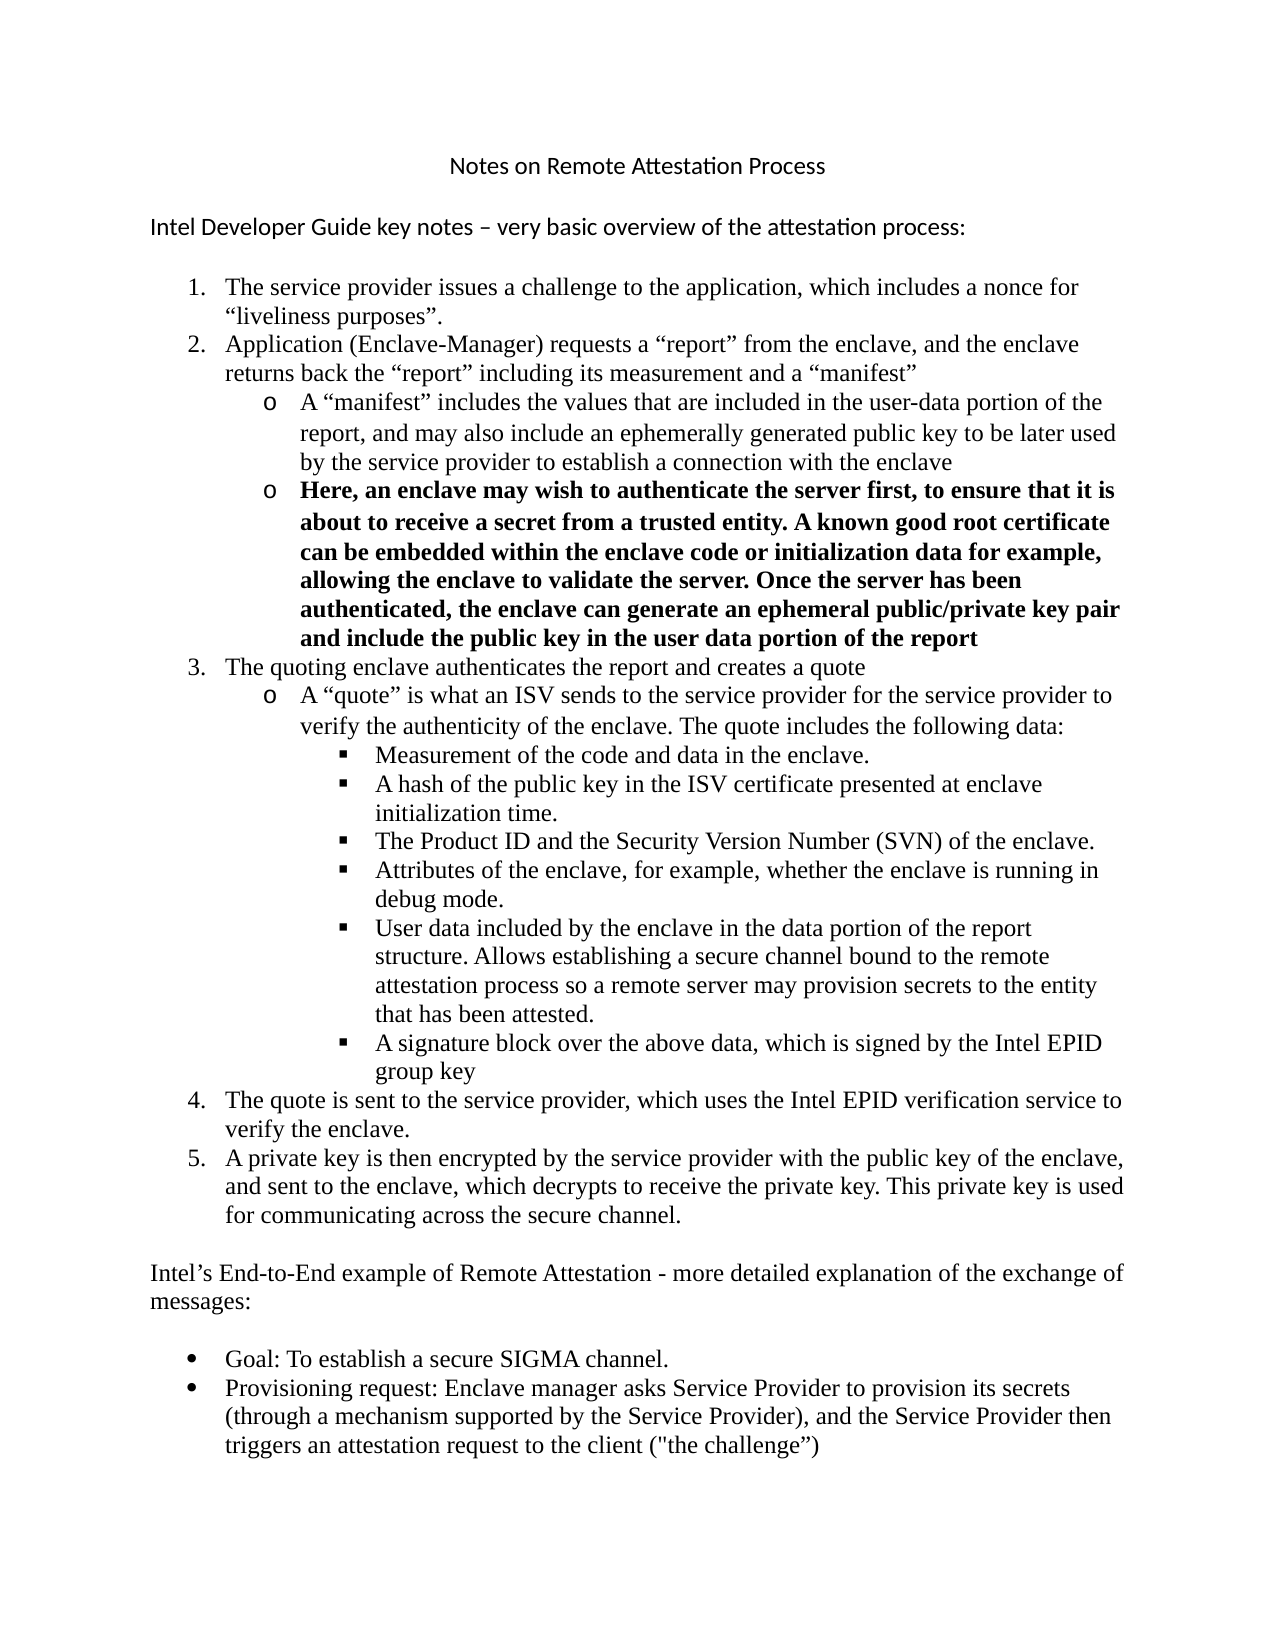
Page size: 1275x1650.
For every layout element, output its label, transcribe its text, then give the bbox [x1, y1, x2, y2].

list Attributes of the enclave, for example, whether the enclave is running in debug mode. [337, 855, 1125, 913]
list Provisioning request: Enclave manager asks Service Provider to provision its secrets (through a mechanism supported by the Service Provider), and the Service Provider then triggers an attestation request to the client ("the challenge”) [187, 1373, 1125, 1459]
list The Product ID and the Security Version Number (SVN) of the enclave. [337, 826, 1125, 855]
list Goal: To establish a secure SIGMA channel. [187, 1344, 1125, 1373]
list The quoting enclave authenticates the report and creates a quote [187, 652, 1125, 681]
list A “quote” is what an ISV sends to the service provider for the service provider to verify the authenticity of the enclave. The quote includes the following data: [262, 681, 1125, 740]
list Measurement of the code and data in the enclave. [337, 740, 1125, 769]
list The quote is sent to the service provider, which uses the Intel EPID verification service to verify the enclave. [187, 1085, 1125, 1143]
text Intel’s End-to-End example of Remote Attestation - more detailed explanation of the exchange of messages: [150, 1258, 1125, 1315]
list Application (Enclave-Manager) requests a “report” from the enclave, and the enclave returns back the “report” including its measurement and a “manifest” [187, 329, 1125, 387]
list A private key is then encrypted by the service provider with the public key of the enclave, and sent to the enclave, which decrypts to receive the private key. This private key is used for communicating across the secure channel. [187, 1143, 1125, 1229]
text Intel Developer Guide key notes – very basic overview of the attestation process: [150, 211, 1125, 242]
list A “manifest” includes the values that are included in the user-data portion of the report, and may also include an ephemerally generated public key to be later used by the service provider to establish a connection with the enclave [262, 387, 1125, 475]
text Notes on Remote Attestation Process [150, 150, 1125, 181]
list User data included by the enclave in the data portion of the report structure. Allows establishing a secure channel bound to the remote attestation process so a remote server may provision secrets to the entity that has been attested. [337, 913, 1125, 1028]
list A hash of the public key in the ISV certificate presented at enclave initialization time. [337, 769, 1125, 826]
list The service provider issues a challenge to the application, which includes a nonce for “liveliness purposes”. [187, 272, 1125, 329]
list Here, an enclave may wish to authenticate the server first, to ensure that it is about to receive a secret from a trusted entity. A known good root certificate can be embedded within the enclave code or initialization data for example, allowing the enclave to validate the server. Once the server has been authenticated, the enclave can generate an ephemeral public/private key pair and include the public key in the user data portion of the report [262, 475, 1125, 652]
list A signature block over the above data, which is signed by the Intel EPID group key [337, 1028, 1125, 1085]
